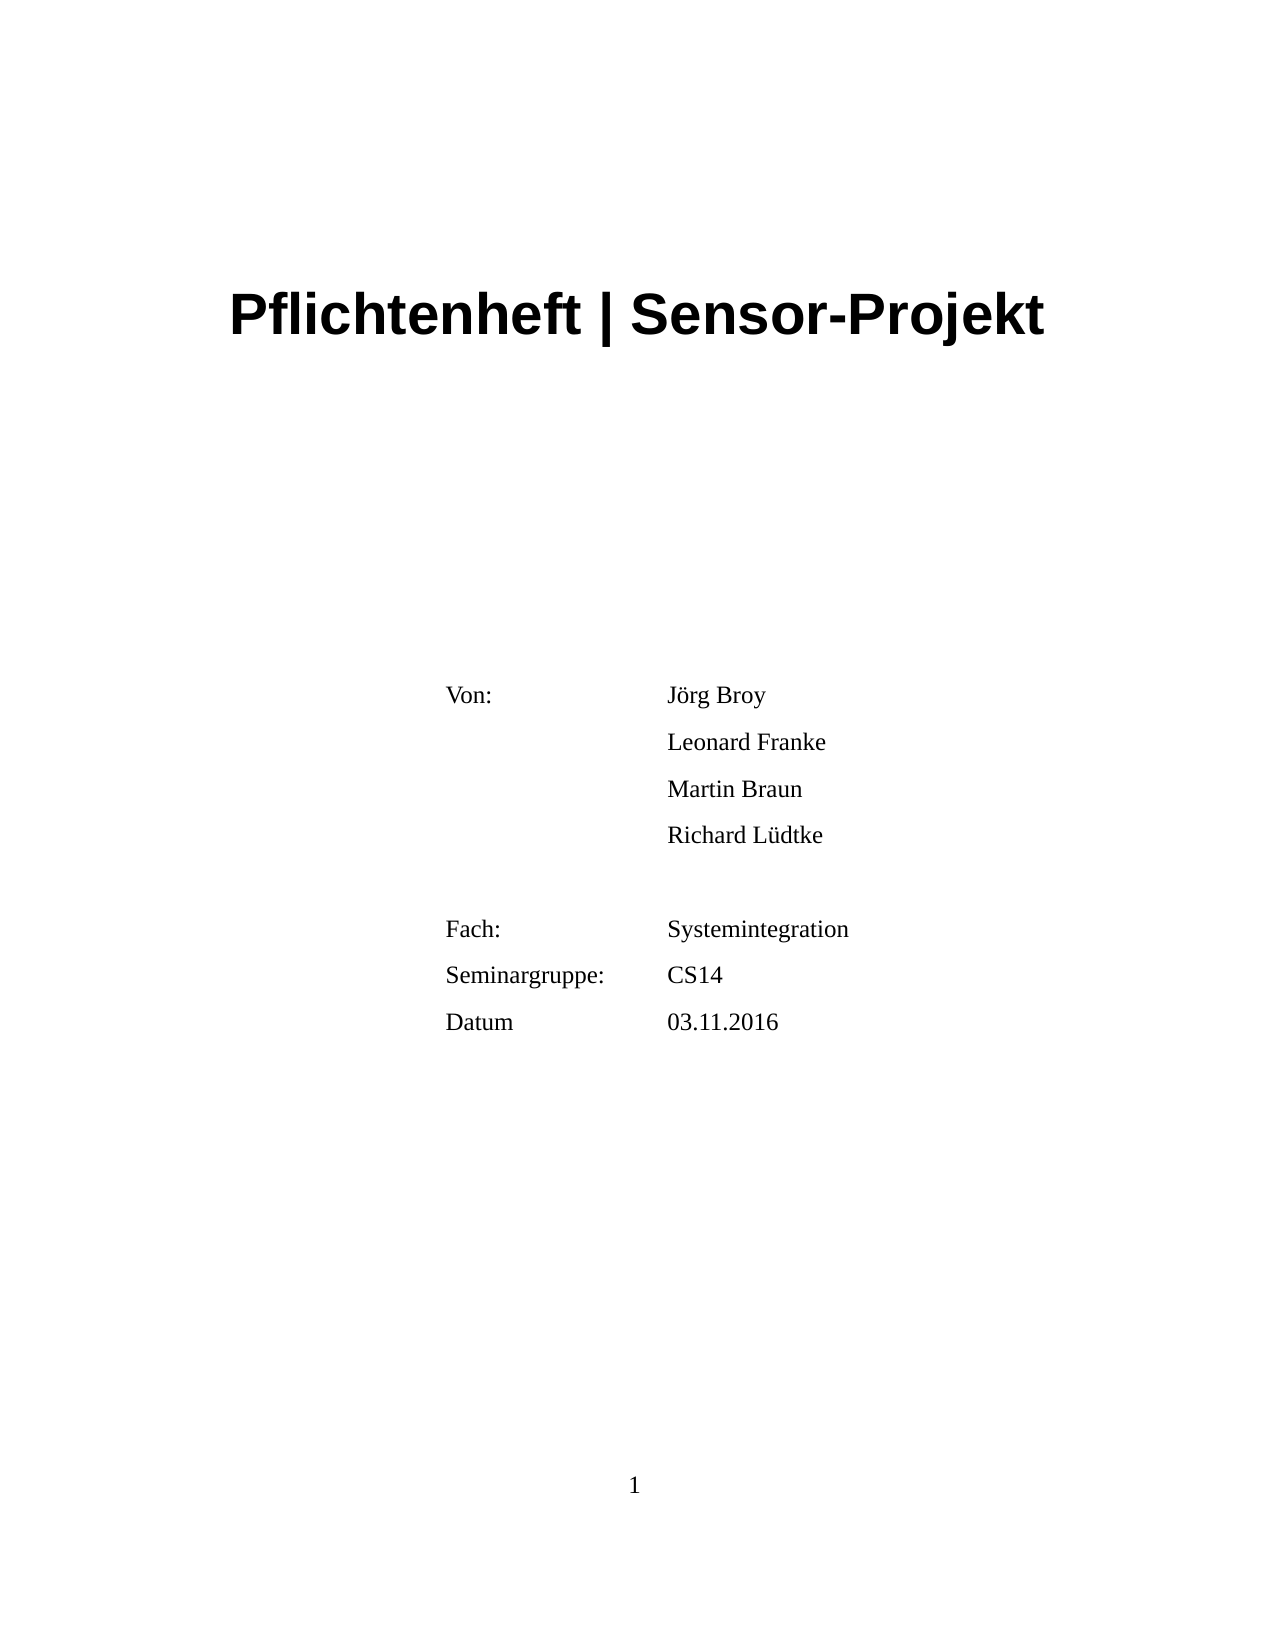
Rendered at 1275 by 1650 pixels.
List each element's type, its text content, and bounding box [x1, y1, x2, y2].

text Martin Braun [150, 774, 1125, 803]
text Datum 03.11.2016 [150, 1007, 1125, 1036]
text Seminargruppe: CS14 [150, 961, 1125, 989]
text Fach: Systemintegration [150, 914, 1125, 943]
text Leonard Franke [150, 727, 1125, 756]
title Pflichtenheft | Sensor-Projekt [150, 279, 1125, 347]
text Richard Lüdtke [150, 821, 1125, 849]
text Von: Jörg Broy [150, 681, 1125, 709]
